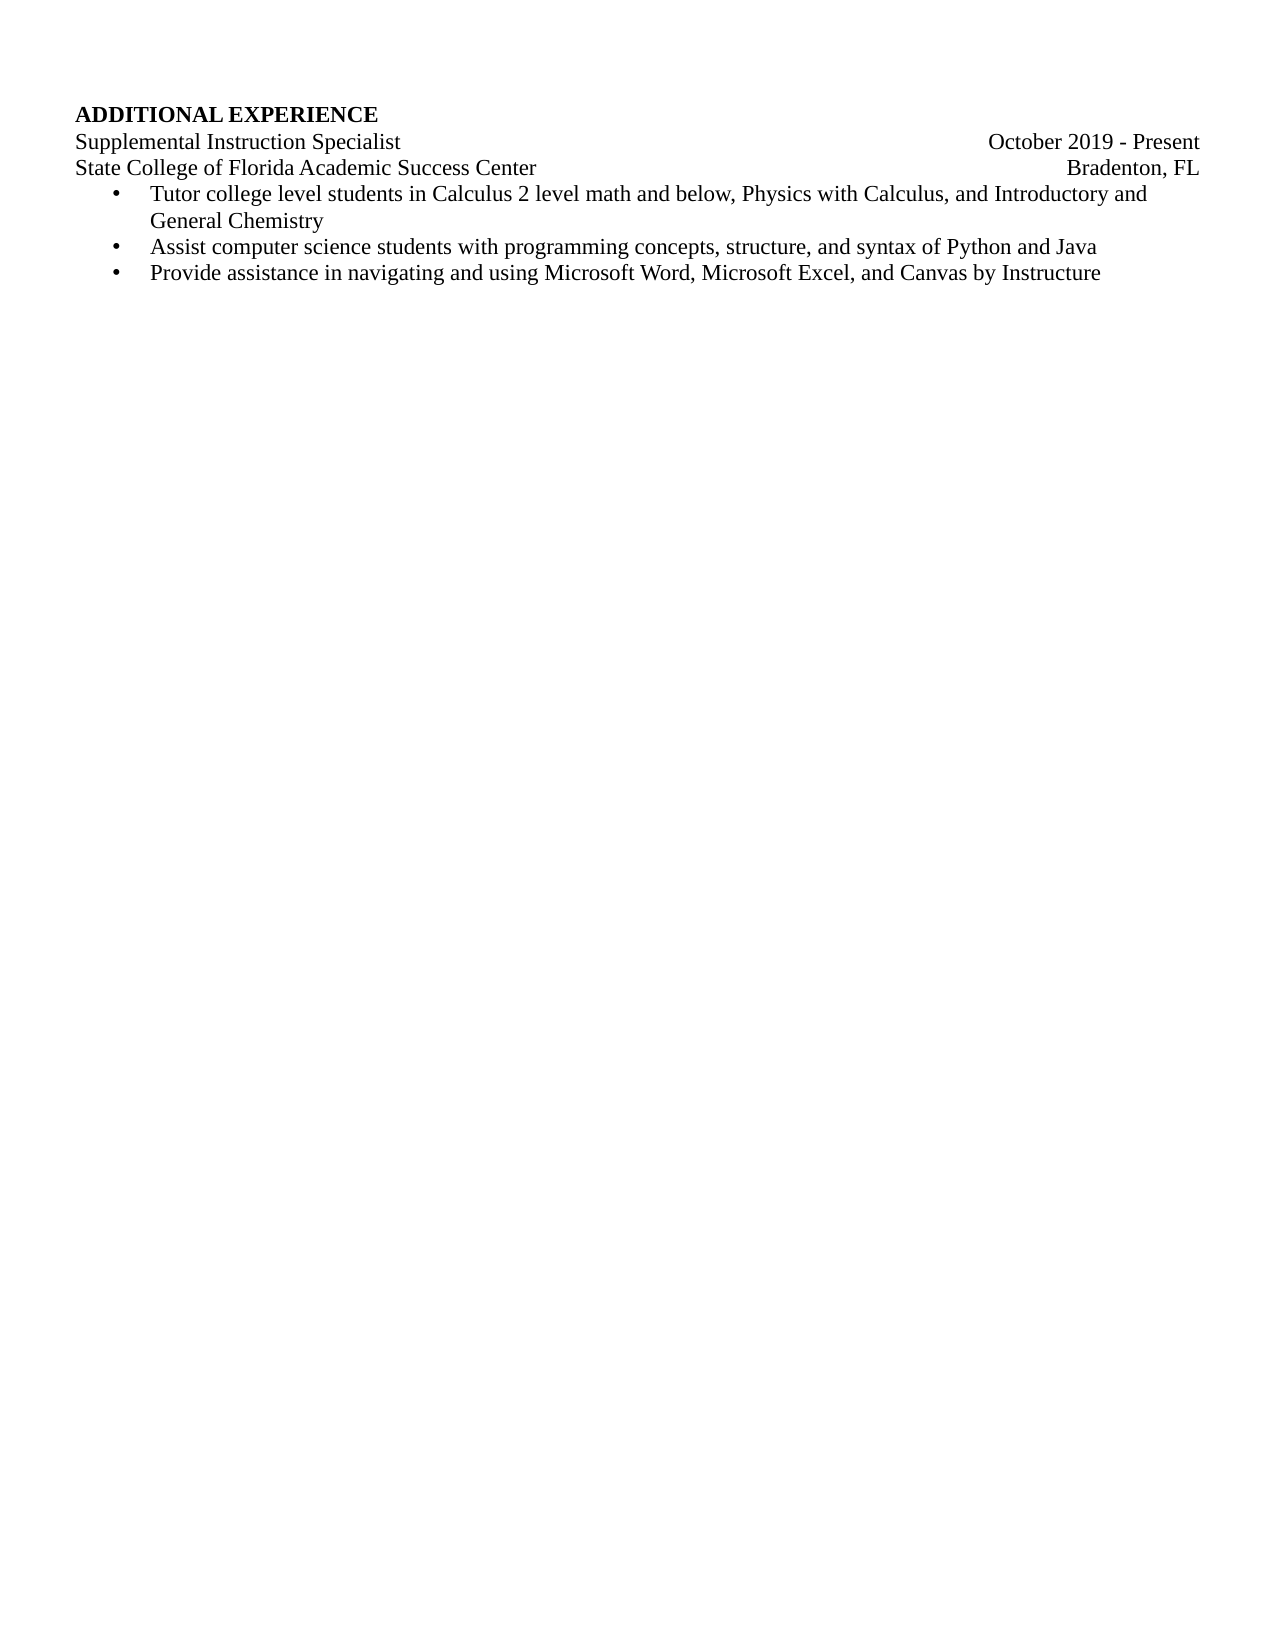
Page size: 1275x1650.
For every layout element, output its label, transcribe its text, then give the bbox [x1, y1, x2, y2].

list Tutor college level students in Calculus 2 level math and below, Physics with Calculus, and Introductory and General Chemistry [112, 180, 1200, 233]
text Supplemental Instruction Specialist October 2019 - Present [75, 128, 1200, 154]
text State College of Florida Academic Success Center Bradenton, FL [75, 154, 1200, 180]
list Assist computer science students with programming concepts, structure, and syntax of Python and Java [112, 233, 1200, 259]
text ADDITIONAL EXPERIENCE [75, 101, 1200, 128]
list Provide assistance in navigating and using Microsoft Word, Microsoft Excel, and Canvas by Instructure [112, 259, 1200, 286]
